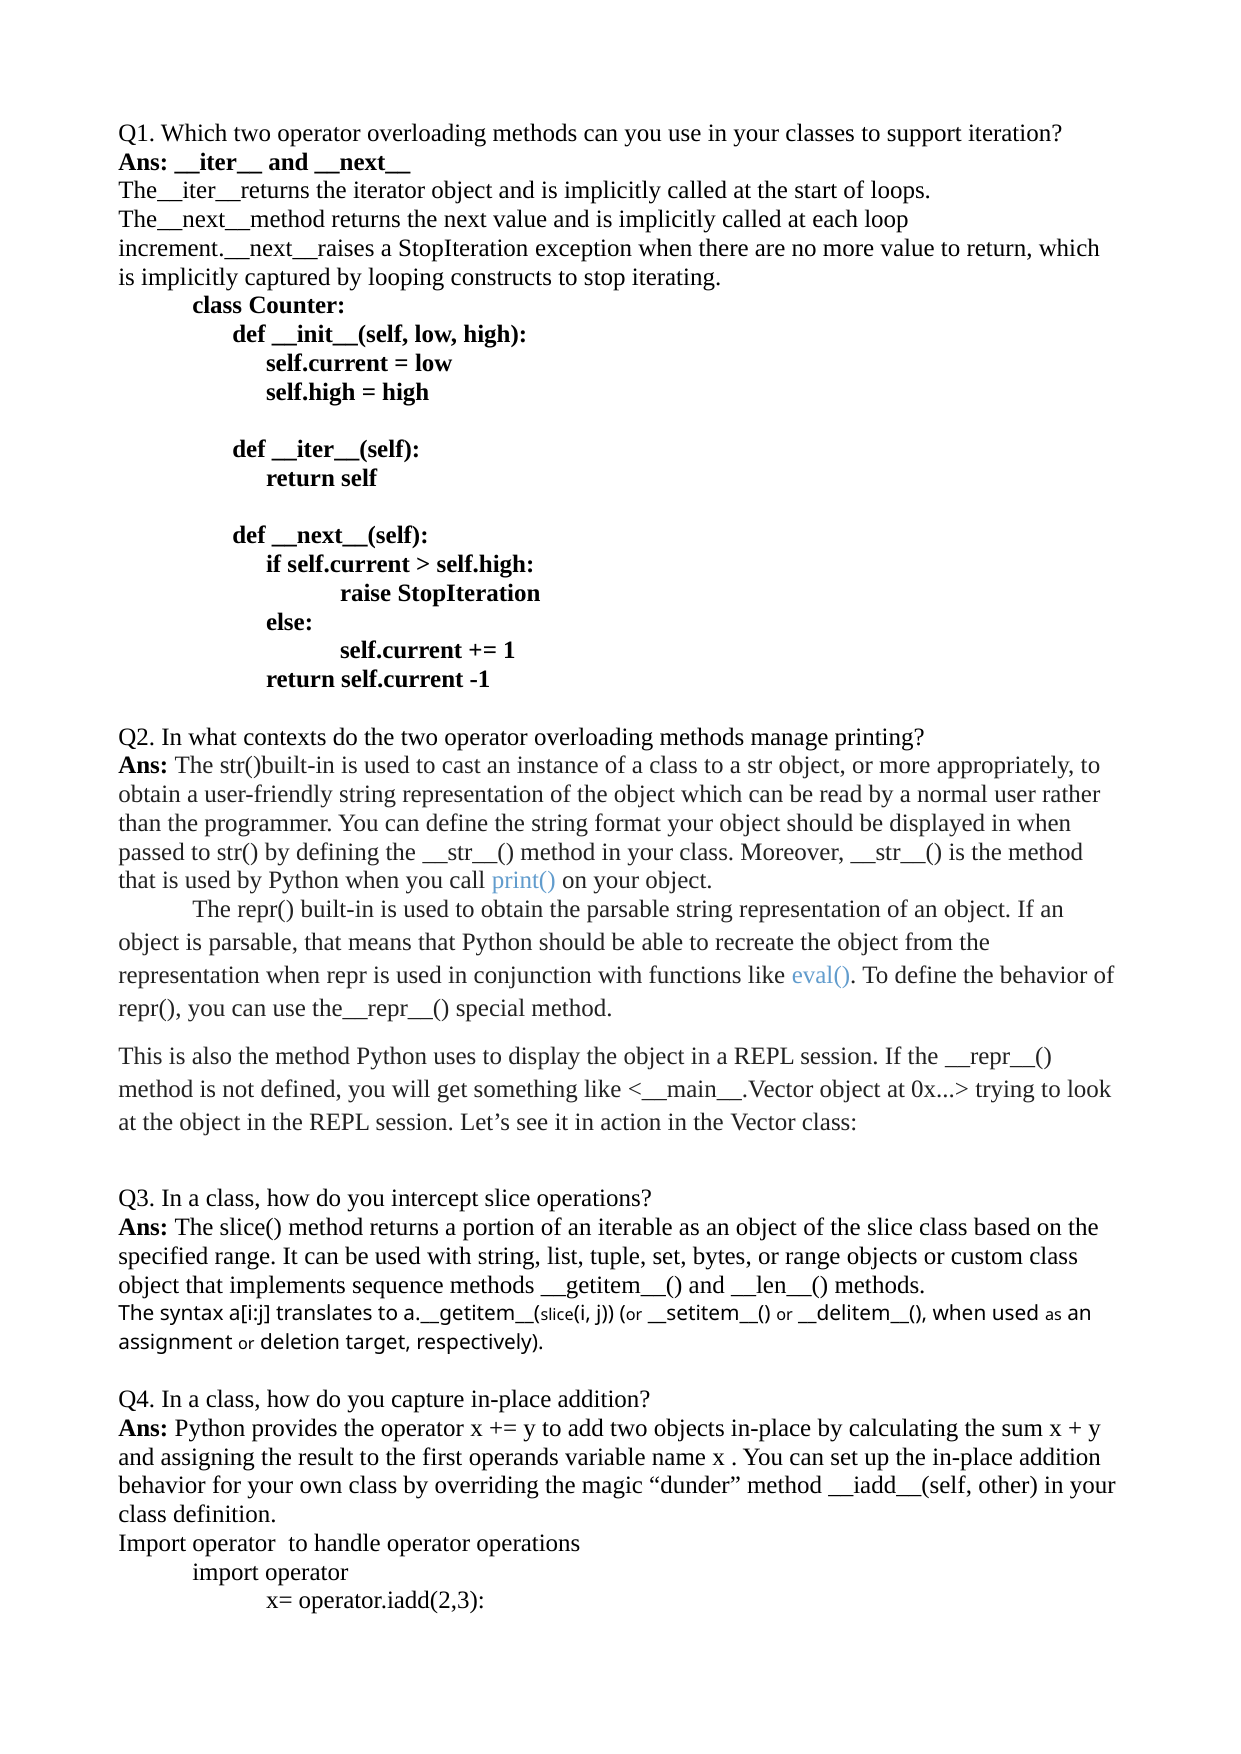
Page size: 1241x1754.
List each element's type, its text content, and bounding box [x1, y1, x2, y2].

text Q4. In a class, how do you capture in-place addition? [118, 1384, 1122, 1413]
text return self.current -1 [118, 664, 1122, 693]
text def __next__(self): [118, 521, 1122, 549]
text self.current = low [118, 348, 1122, 377]
text The syntax a[i:j] translates to a.__getitem__(slice(i, j)) (or __setitem__() or __delitem__(), when used as an assignment or deletion target, respectively). [118, 1298, 1122, 1355]
text Ans: The str()built-in is used to cast an instance of a class to a str object, or more appropriately, to obtain a user-friendly string representation of the object which can be read by a normal user rather than the programmer. You can define the string format your object should be displayed in when passed to str() by defining the __str__() method in your class. Moreover, __str__() is the method that is used by Python when you call print() on your object. [118, 751, 1122, 894]
text The__iter__returns the iterator object and is implicitly called at the start of loops. The__next__method returns the next value and is implicitly called at each loop increment.__next__raises a StopIteration exception when there are no more value to return, which is implicitly captured by looping constructs to stop iterating. [118, 176, 1122, 291]
text def __init__(self, low, high): [118, 319, 1122, 348]
text Q2. In what contexts do the two operator overloading methods manage printing? [118, 722, 1122, 751]
text class Counter: [118, 291, 1122, 319]
text x= operator.iadd(2,3): [118, 1585, 1122, 1614]
text Ans: __iter__ and __next__ [118, 147, 1122, 176]
text if self.current > self.high: [118, 549, 1122, 578]
text Q1. Which two operator overloading methods can you use in your classes to support iteration? [118, 118, 1122, 147]
text self.high = high [118, 377, 1122, 406]
text Ans: The slice() method returns a portion of an iterable as an object of the slice class based on the specified range. It can be used with string, list, tuple, set, bytes, or range objects or custom class object that implements sequence methods __getitem__() and __len__() methods. [118, 1212, 1122, 1298]
text raise StopIteration [118, 578, 1122, 607]
text import operator [118, 1557, 1122, 1585]
text Q3. In a class, how do you intercept slice operations? [118, 1183, 1122, 1212]
text The repr() built-in is used to obtain the parsable string representation of an object. If an object is parsable, that means that Python should be able to recreate the object from the representation when repr is used in conjunction with functions like eval(). To define the behavior of repr(), you can use the__repr__() special method. [118, 894, 1122, 1022]
text def __iter__(self): [118, 434, 1122, 463]
text Ans: Python provides the operator x += y to add two objects in-place by calculating the sum x + y and assigning the result to the first operands variable name x . You can set up the in-place addition behavior for your own class by overriding the magic “dunder” method __iadd__(self, other) in your class definition. [118, 1413, 1122, 1528]
text self.current += 1 [118, 636, 1122, 664]
text Import operator to handle operator operations [118, 1528, 1122, 1557]
text else: [118, 607, 1122, 636]
text return self [118, 463, 1122, 492]
text This is also the method Python uses to display the object in a REPL session. If the __repr__() method is not defined, you will get something like <__main__.Vector object at 0x...> trying to look at the object in the REPL session. Let’s see it in action in the Vector class: [118, 1041, 1122, 1136]
